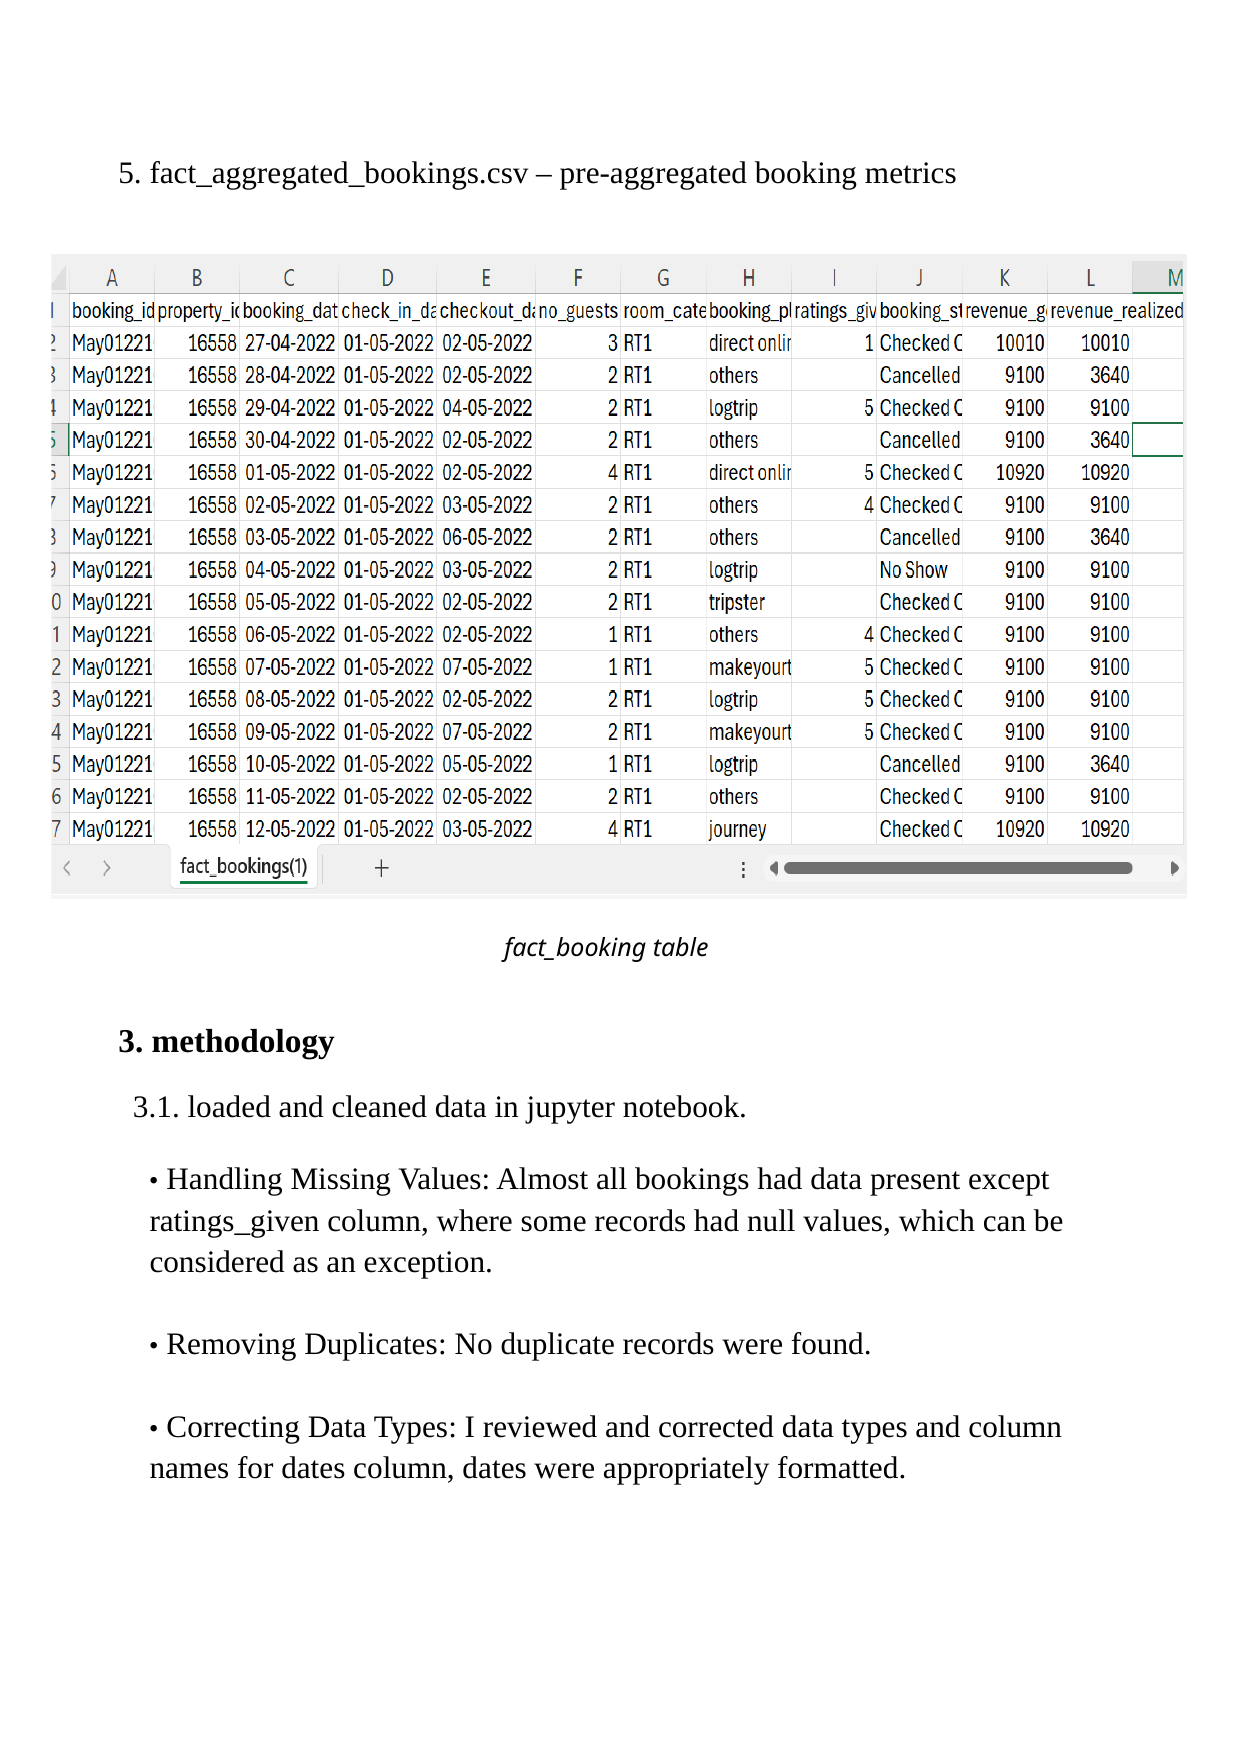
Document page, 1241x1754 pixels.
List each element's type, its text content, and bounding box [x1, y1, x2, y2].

list Correcting Data Types: I reviewed and corrected data types and column names for dates column, dates were appropriately formatted. [149, 1408, 1122, 1485]
text 3. methodology [118, 1022, 1122, 1060]
list Handling Missing Values: Almost all bookings had data present except ratings_given column, where some records had null values, which can be considered as an exception. [149, 1161, 1122, 1279]
list Removing Duplicates: No duplicate records were found. [149, 1326, 1122, 1362]
text fact_booking table [118, 930, 1122, 964]
picture [51, 254, 1187, 899]
text 3.1. loaded and cleaned data in jupyter notebook. [118, 1089, 1122, 1125]
text 5. fact_aggregated_bookings.csv – pre-aggregated booking metrics [118, 154, 1122, 190]
